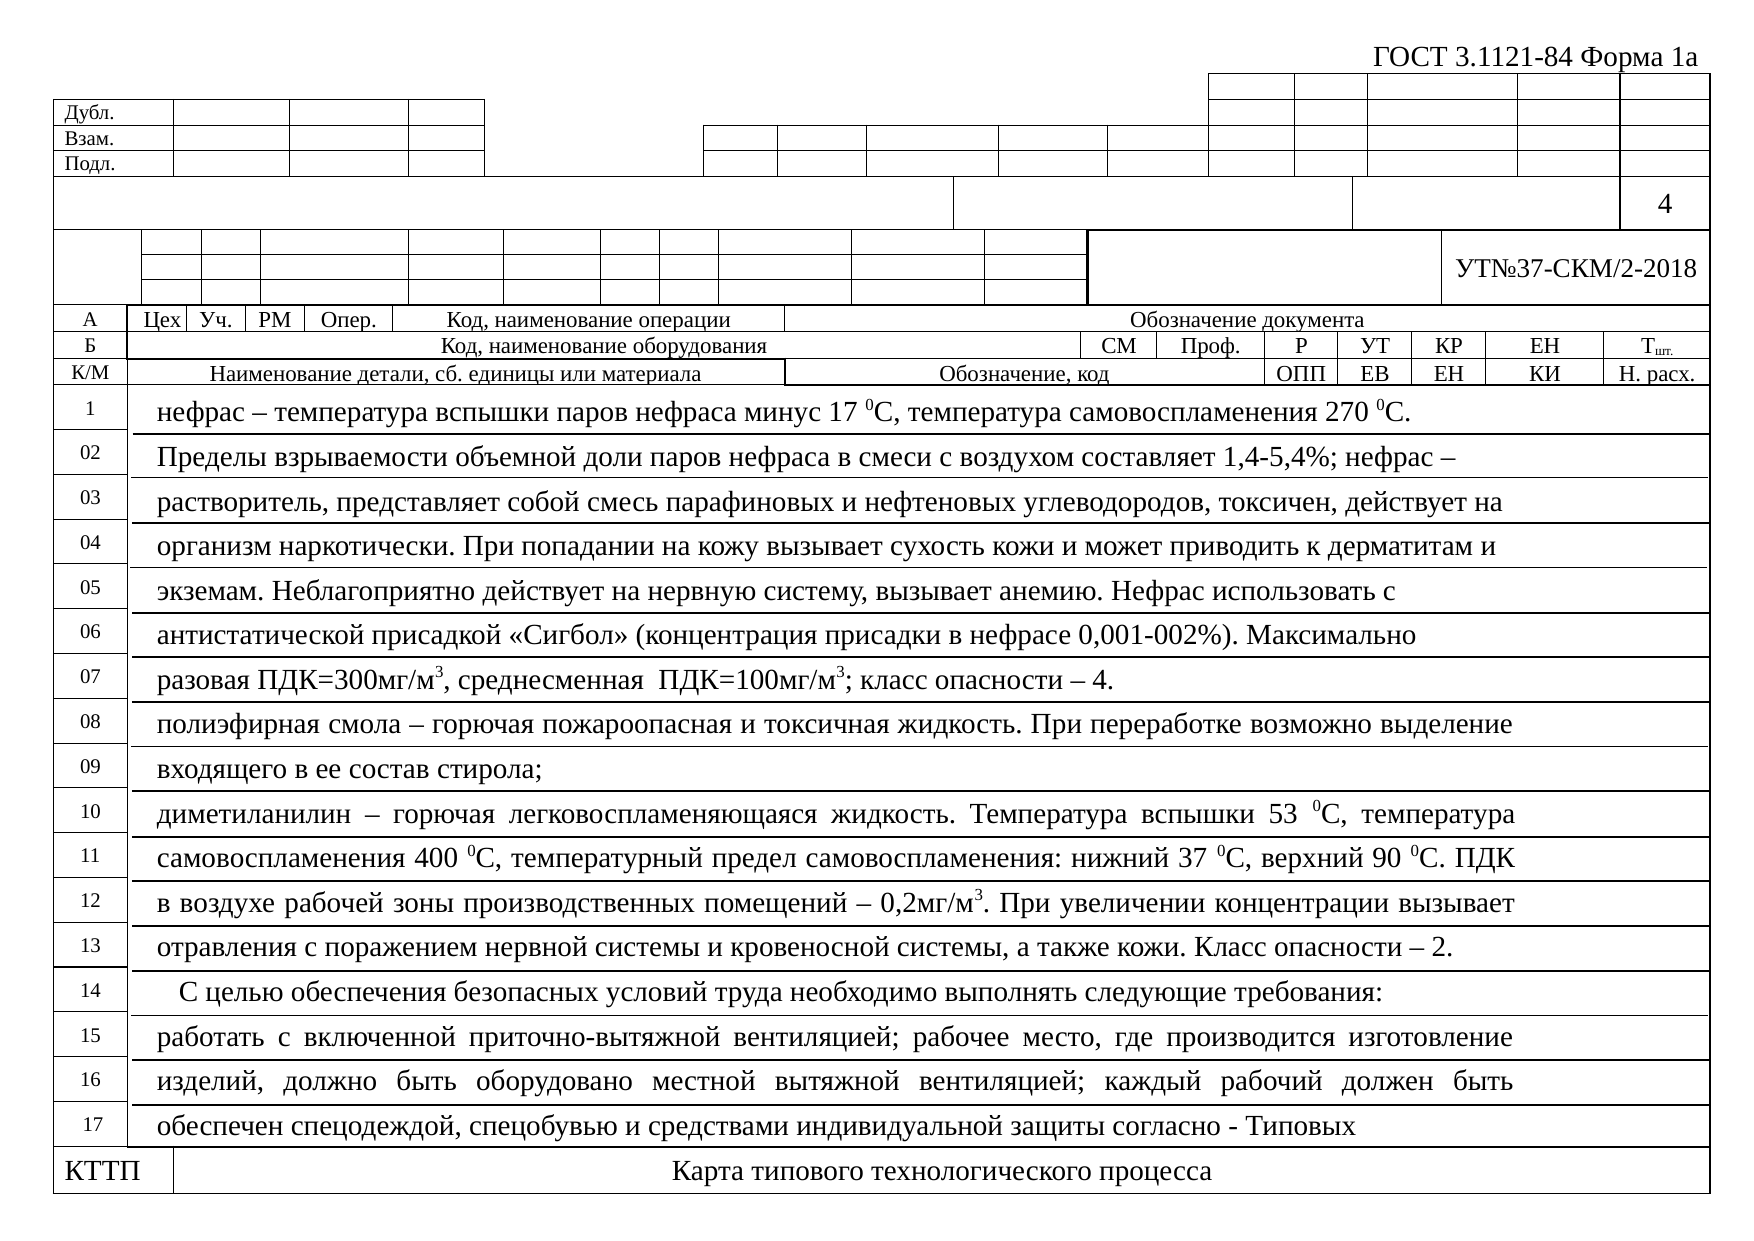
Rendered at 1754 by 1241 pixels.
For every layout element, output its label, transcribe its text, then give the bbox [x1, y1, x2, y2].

table_cell [1518, 126, 1619, 150]
table_cell [504, 255, 600, 279]
table_cell [202, 230, 260, 254]
table_cell [1545, 792, 1709, 836]
table_cell [660, 230, 718, 254]
table_cell [852, 230, 984, 254]
table_cell [1518, 151, 1619, 176]
table_cell [852, 255, 984, 279]
table_cell [1295, 151, 1367, 176]
table_header [1295, 74, 1367, 99]
table_cell [985, 255, 1086, 279]
table_cell Опер. [305, 306, 392, 331]
table_cell [1621, 126, 1709, 150]
table_cell [719, 255, 851, 279]
text ГОСТ 3.1121-84 Форма 1а [53, 39, 1742, 73]
table_cell [409, 280, 503, 304]
table_cell [719, 280, 851, 304]
table_cell 09 [54, 744, 127, 787]
table_cell 05 [54, 564, 127, 608]
table_cell [1209, 151, 1294, 176]
table_cell 4 [1621, 177, 1709, 229]
table_cell [1545, 386, 1709, 433]
table_cell ЕН [1412, 359, 1485, 384]
table_cell 06 [54, 609, 127, 653]
table_cell Код, наименование оборудования [128, 332, 1080, 357]
table_cell [261, 280, 408, 304]
table_cell 16 [54, 1057, 127, 1101]
table_cell [261, 230, 408, 254]
table_cell [1108, 99, 1208, 124]
table_cell 12 [54, 878, 127, 922]
table_cell 14 [54, 968, 127, 1011]
table_cell [409, 126, 484, 150]
table_cell КИ [1486, 359, 1603, 384]
table_header [1621, 74, 1709, 99]
table_cell Обозначение документа [785, 306, 1709, 331]
table_cell [1545, 927, 1709, 970]
table_cell [485, 125, 703, 176]
table_cell [1545, 703, 1709, 790]
table_cell [778, 126, 866, 150]
table_cell Обозначение, код [786, 359, 1264, 384]
table_cell Код, наименование операции [393, 306, 784, 331]
table_cell 03 [54, 475, 127, 518]
table_cell [504, 280, 600, 304]
table_cell [704, 126, 777, 150]
table_cell Наименование детали, сб. единицы или материала [128, 360, 784, 384]
table_cell [999, 99, 1107, 124]
table_cell [202, 280, 260, 304]
table_cell Тшт. [1604, 332, 1709, 357]
table_cell [1518, 100, 1619, 124]
table_cell [1368, 126, 1517, 150]
table_cell КР [1412, 332, 1485, 357]
table_cell [704, 99, 777, 124]
table_cell [1209, 126, 1294, 150]
table_cell УТ [1338, 332, 1411, 357]
table_cell К/М [54, 359, 127, 384]
table_cell ЕН [1486, 332, 1603, 357]
table_cell [1545, 1061, 1709, 1104]
table_cell 08 [54, 699, 127, 742]
table_cell [504, 230, 600, 254]
table_header [1518, 74, 1619, 99]
table_cell [1108, 126, 1208, 150]
table_cell [867, 151, 998, 176]
table_cell [409, 151, 484, 176]
table_cell 02 [54, 430, 127, 474]
table_cell [777, 99, 866, 124]
table_cell нефрас – температура вспышки паров нефраса минус 17 0С, температура самовоспламенения 270 0С. Пределы взрываемости объемной доли паров нефраса в смеси с воздухом составляет 1,4-5,4%; нефрас – растворитель, представляет собой смесь парафиновых и нефтеновых углеводородов, токсичен, действует на организм наркотически. При попадании на кожу вызывает сухость кожи и может приводить к дерматитам и экземам. Неблагоприятно действует на нервную систему, вызывает анемию. Нефрас использовать с антистатической присадкой «Сигбол» (концентрация присадки в нефрасе 0,001-002%). Максимально разовая ПДК=300мг/м3, среднесменная ПДК=100мг/м3; класс опасности – 4. полиэфирная смола – горючая пожароопасная и токсичная жидкость. При переработке возможно выделение входящего в ее состав стирола; диметиланилин – горючая легковоспламеняющаяся жидкость. Температура вспышки 53 0С, температура самовоспламенения 400 0С, температурный предел самовоспламенения: нижний 37 0С, верхний 90 0С. ПДК в воздухе рабочей зоны производственных помещений – 0,2мг/м3. При увеличении концентрации вызывает отравления с поражением нервной системы и кровеносной системы, а также кожи. Класс опасности – 2. С целью обеспечения безопасных условий труда необходимо выполнять следующие требования: работать с включенной приточно-вытяжной вентиляцией; рабочее место, где производится изготовление изделий, должно быть оборудовано местной вытяжной вентиляцией; каждый рабочий должен быть обеспечен спецодеждой, спецобувью и средствами индивидуальной защиты согласно - Типовых [128, 385, 1545, 1146]
table_cell Р [1265, 332, 1337, 357]
table_cell А [54, 305, 126, 331]
table_cell [1295, 126, 1367, 150]
table_cell [174, 151, 289, 176]
table_cell [1545, 882, 1709, 925]
table_cell [719, 230, 851, 254]
table_cell 1 [54, 385, 127, 429]
table_cell [1545, 972, 1709, 1059]
table_cell КТТП [54, 1147, 173, 1193]
table_cell [1353, 177, 1619, 229]
table_cell [174, 126, 289, 150]
table_cell [1368, 100, 1517, 124]
table_cell Н. расх. [1604, 359, 1709, 384]
table_cell [999, 126, 1107, 150]
table_cell [54, 230, 141, 304]
table_cell СМ [1081, 332, 1156, 357]
table_cell [409, 230, 503, 254]
table_cell Карта типового технологического процесса [174, 1148, 1709, 1193]
table_cell [954, 177, 1352, 229]
table_cell [485, 99, 703, 124]
table_cell 11 [54, 833, 127, 877]
table_cell [409, 255, 503, 279]
table_cell РМ [246, 306, 304, 331]
table_cell [174, 100, 289, 124]
table_cell УТ№37-СКМ/2-2018 [1442, 231, 1709, 304]
table_cell 10 [54, 788, 127, 832]
table_cell [601, 255, 659, 279]
table_cell Проф. [1157, 332, 1264, 357]
table_cell [142, 280, 201, 304]
table_cell [985, 280, 1086, 304]
table_cell [660, 280, 718, 304]
table_cell [1089, 231, 1441, 304]
table_cell Уч. [187, 306, 245, 331]
table_cell ЕВ [1338, 359, 1411, 384]
table_cell [1209, 100, 1294, 124]
table_cell 04 [54, 520, 127, 563]
table_header [1368, 74, 1517, 99]
table_header [1209, 74, 1294, 99]
table_cell ОПП [1265, 359, 1337, 384]
table_cell [1545, 435, 1709, 522]
table_cell [54, 177, 953, 229]
table_cell Б [54, 332, 126, 357]
table_cell [704, 151, 777, 176]
table_cell [1621, 151, 1709, 176]
table_cell [261, 255, 408, 279]
table_cell [601, 280, 659, 304]
table_cell [1545, 614, 1709, 656]
table_cell [409, 100, 484, 124]
table_cell [1545, 658, 1709, 701]
table_cell [290, 126, 408, 150]
table_cell [142, 255, 201, 279]
table_cell [999, 151, 1107, 176]
table_cell [866, 99, 999, 124]
table_cell [778, 151, 866, 176]
table_cell 15 [54, 1012, 127, 1056]
table_cell [1108, 151, 1208, 176]
table_cell [601, 230, 659, 254]
table_cell [660, 255, 718, 279]
table_cell [1545, 838, 1709, 880]
table_cell [1621, 100, 1709, 124]
table_cell [867, 126, 998, 150]
table_cell 17 [54, 1102, 127, 1146]
table_cell [1545, 524, 1709, 612]
table_cell [290, 151, 408, 176]
table_cell Взам. [54, 126, 173, 150]
table_cell [290, 100, 408, 124]
table_cell Цех [128, 306, 186, 331]
table_cell [202, 255, 260, 279]
table_cell [985, 230, 1086, 254]
table_cell [1295, 100, 1367, 124]
table_cell [1545, 1106, 1709, 1146]
table_cell [142, 230, 201, 254]
table_header [53, 73, 1208, 99]
table_cell 13 [54, 923, 127, 966]
table_cell [852, 280, 984, 304]
table_cell Дубл. [54, 100, 173, 124]
table_cell Подл. [54, 151, 173, 176]
table_cell [1368, 151, 1517, 176]
table_cell 07 [54, 654, 127, 698]
